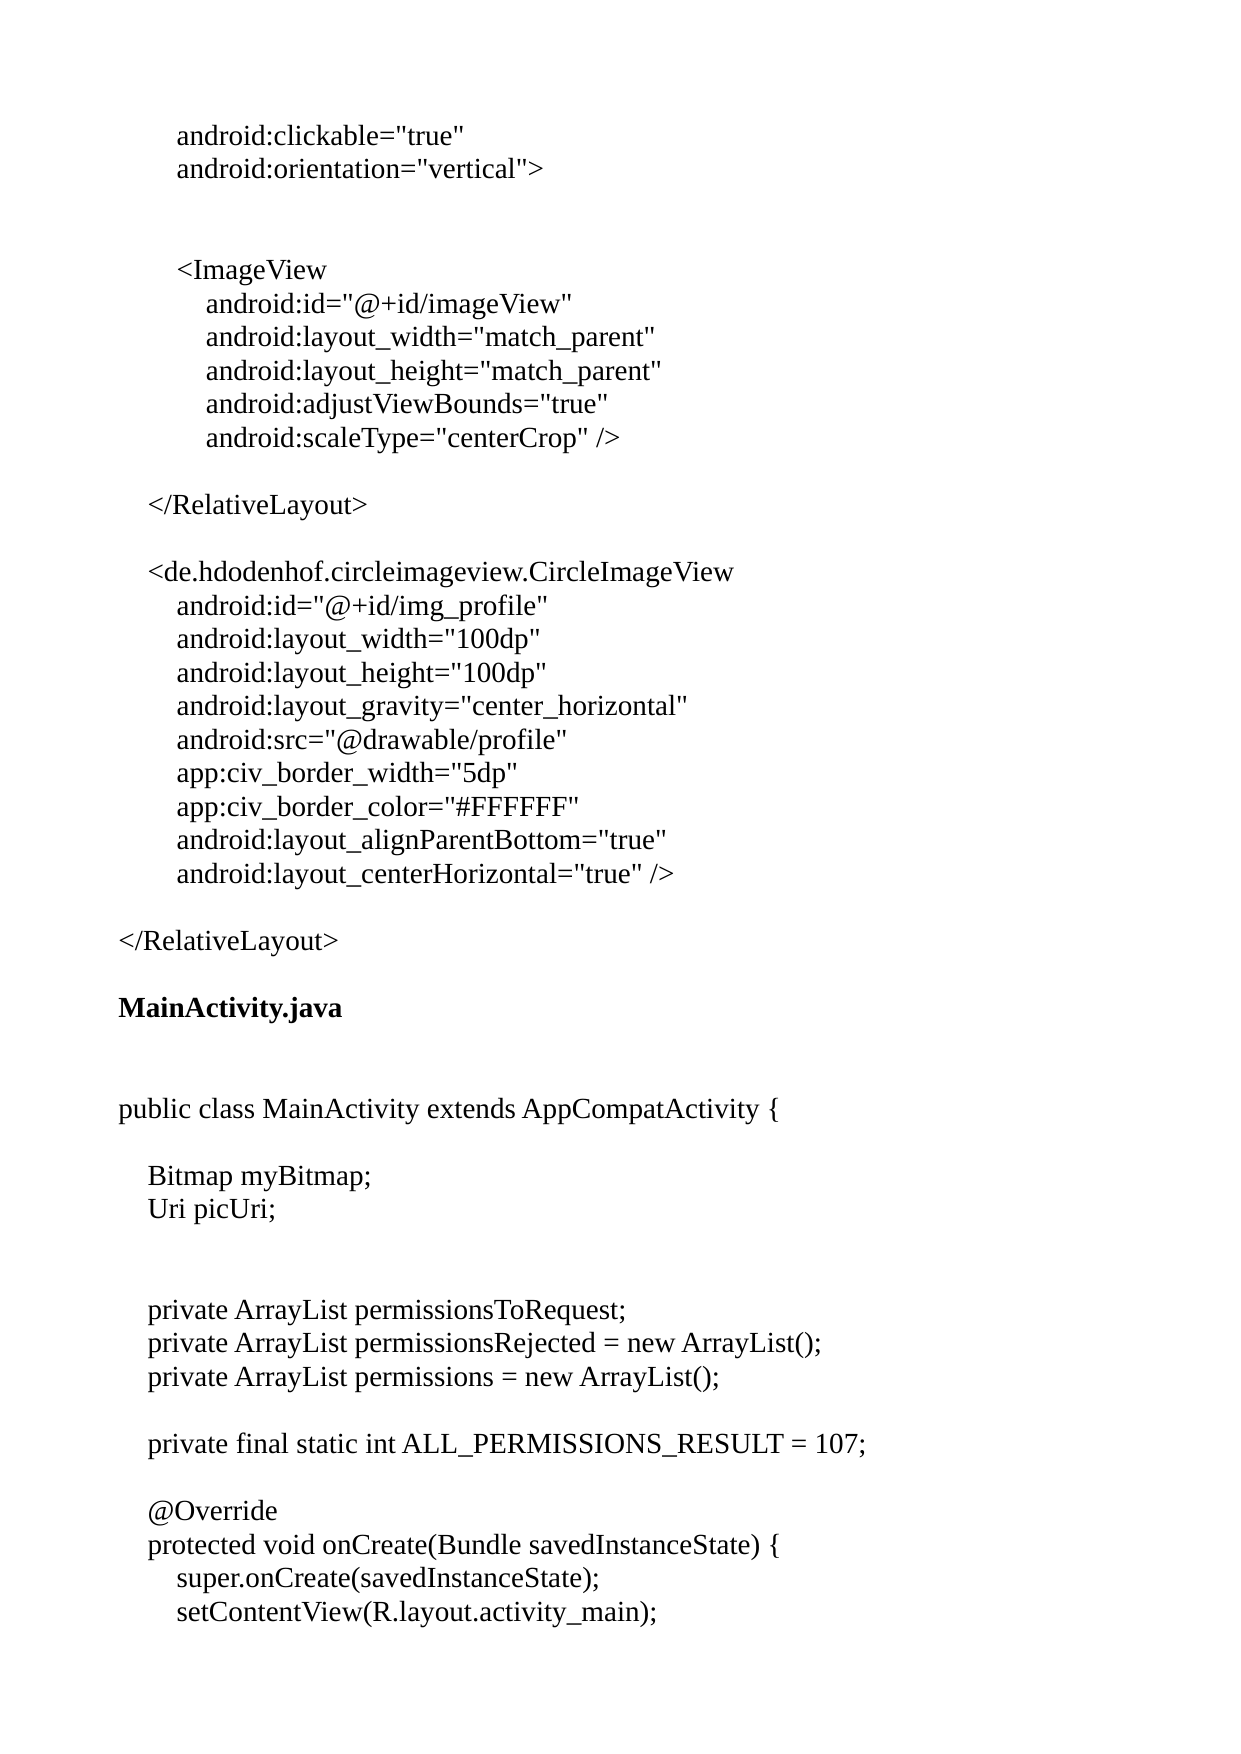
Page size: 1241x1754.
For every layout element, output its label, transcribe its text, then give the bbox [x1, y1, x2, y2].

text android:id="@+id/img_profile" [118, 588, 1122, 621]
text private ArrayList permissionsRejected = new ArrayList(); [118, 1326, 1122, 1359]
text android:layout_centerHorizontal="true" /> [118, 856, 1122, 889]
text android:src="@drawable/profile" [118, 722, 1122, 755]
text </RelativeLayout> [118, 923, 1122, 957]
text Bitmap myBitmap; [118, 1158, 1122, 1191]
text android:layout_alignParentBottom="true" [118, 822, 1122, 856]
text private final static int ALL_PERMISSIONS_RESULT = 107; [118, 1426, 1122, 1460]
text android:layout_width="match_parent" [118, 319, 1122, 353]
text @Override [118, 1493, 1122, 1527]
text MainActivity.java [118, 990, 1122, 1024]
text <de.hdodenhof.circleimageview.CircleImageView [118, 554, 1122, 588]
text android:orientation="vertical"> [118, 152, 1122, 185]
text <ImageView [118, 252, 1122, 286]
text setContentView(R.layout.activity_main); [118, 1594, 1122, 1627]
text public class MainActivity extends AppCompatActivity { [118, 1091, 1122, 1124]
text super.onCreate(savedInstanceState); [118, 1560, 1122, 1594]
text android:layout_gravity="center_horizontal" [118, 688, 1122, 722]
text android:clickable="true" [118, 118, 1122, 152]
text Uri picUri; [118, 1191, 1122, 1225]
text app:civ_border_width="5dp" [118, 755, 1122, 789]
text protected void onCreate(Bundle savedInstanceState) { [118, 1527, 1122, 1560]
text app:civ_border_color="#FFFFFF" [118, 789, 1122, 822]
text android:id="@+id/imageView" [118, 286, 1122, 319]
text android:adjustViewBounds="true" [118, 386, 1122, 420]
text android:layout_width="100dp" [118, 621, 1122, 655]
text </RelativeLayout> [118, 487, 1122, 521]
text android:scaleType="centerCrop" /> [118, 420, 1122, 453]
text private ArrayList permissions = new ArrayList(); [118, 1359, 1122, 1393]
text android:layout_height="100dp" [118, 655, 1122, 688]
text android:layout_height="match_parent" [118, 353, 1122, 386]
text private ArrayList permissionsToRequest; [118, 1292, 1122, 1326]
